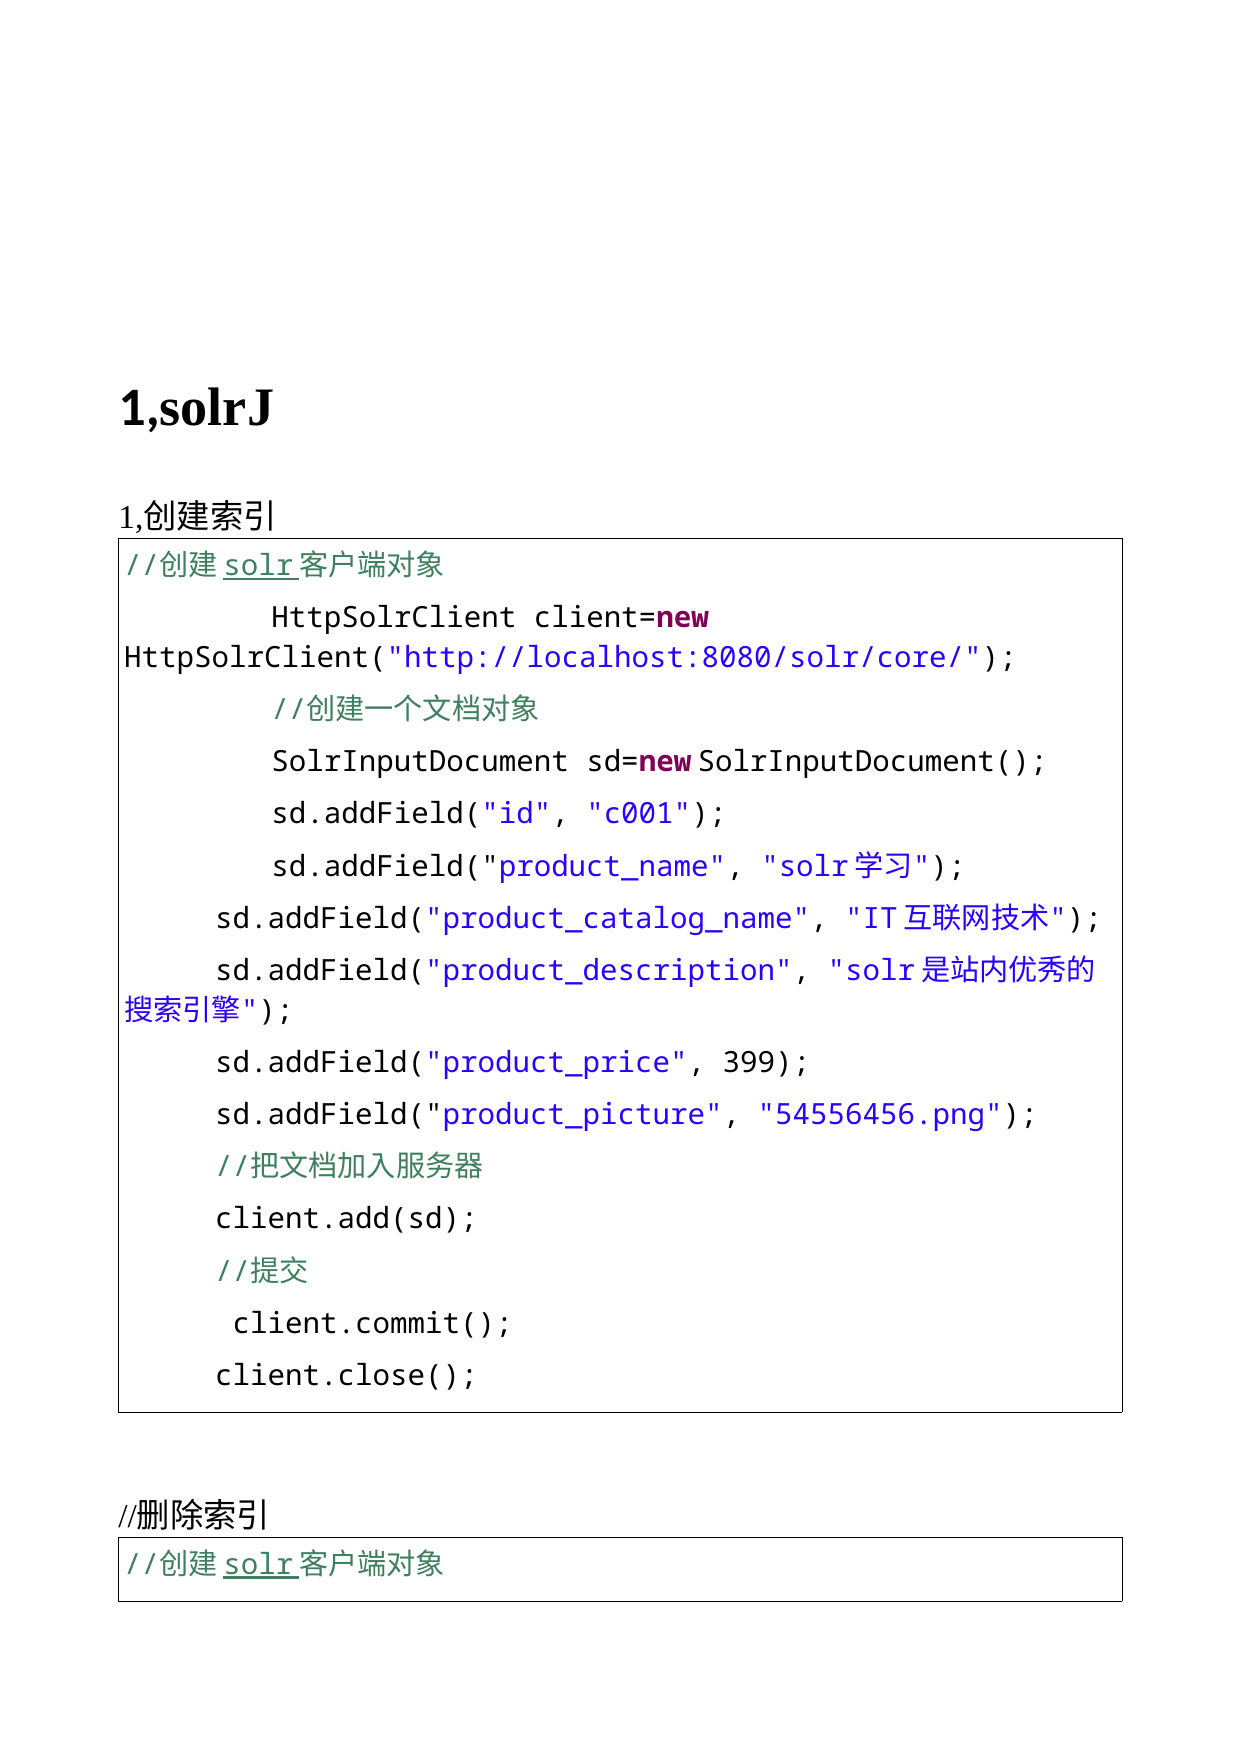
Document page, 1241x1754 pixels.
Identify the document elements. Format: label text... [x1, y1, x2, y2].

subtitle 1,solrJ [118, 373, 1122, 439]
table_header //创建solr客户端对象 [119, 1538, 1122, 1601]
table_header //创建solr客户端对象 HttpSolrClient client=new HttpSolrClient("http://localhost:8080/solr/core/"); //创建一个文档对象 SolrInputDocument sd=new SolrInputDocument(); sd.addField("id", "c001"); sd.addField("product_name", "solr学习"); sd.addField("product_catalog_name", "IT互联网技术"); sd.addField("product_description", "solr是站内优秀的搜索引擎"); sd.addField("product_price", 399); sd.addField("product_picture", "54556456.png"); //把文档加入服务器 client.add(sd); //提交 client.commit(); client.close(); [119, 539, 1122, 1412]
text 1,创建索引 [118, 490, 1122, 538]
text //删除索引 [118, 1489, 1122, 1537]
